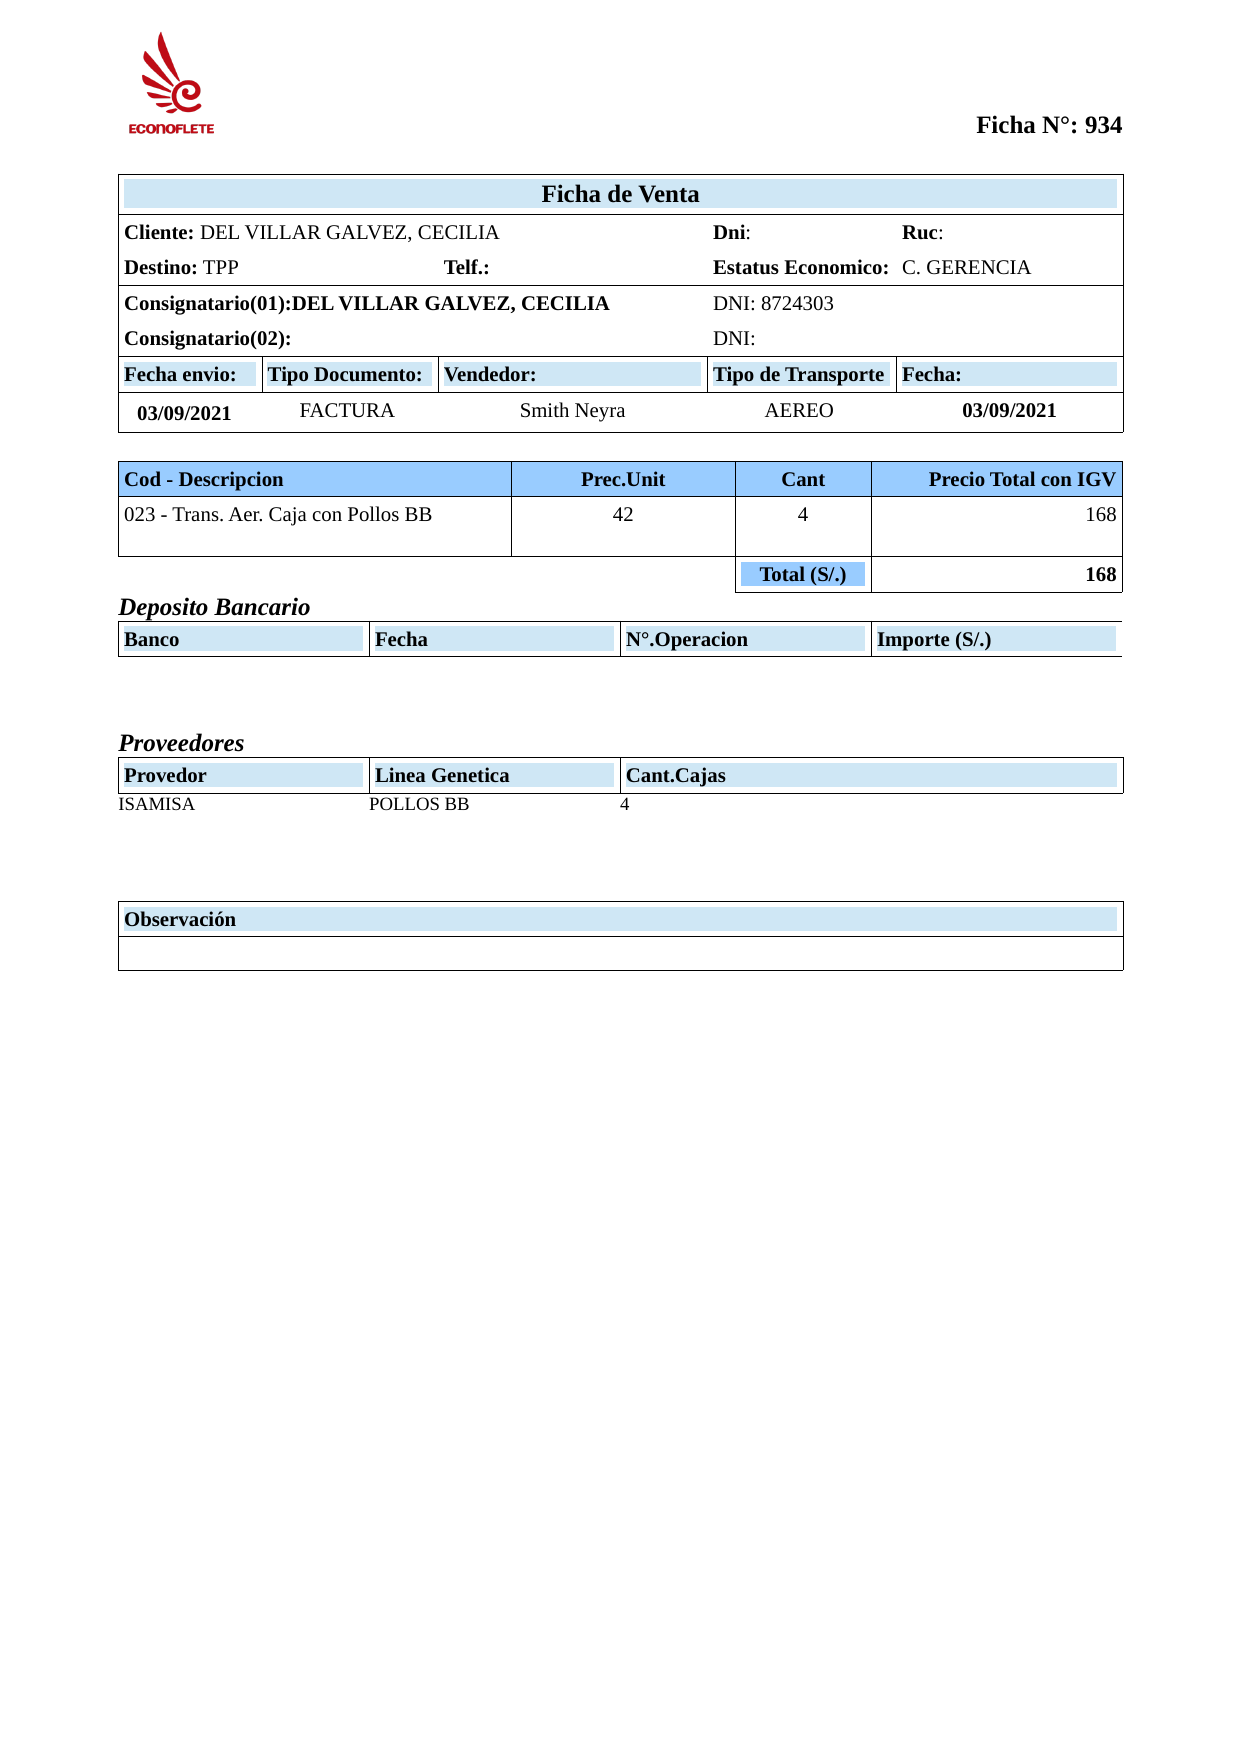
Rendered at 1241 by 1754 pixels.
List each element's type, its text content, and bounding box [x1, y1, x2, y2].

table_cell [620, 705, 871, 728]
table_header Precio Total con IGV [872, 462, 1122, 496]
table_cell 168 [872, 557, 1122, 592]
table_header Cod - Descripcion [119, 462, 511, 496]
table_cell 42 [512, 497, 735, 556]
table_cell Telf.: [438, 249, 707, 285]
table_cell Vendedor: [439, 357, 707, 392]
table_cell Ruc: [896, 215, 1123, 249]
table_cell [118, 815, 369, 836]
table_cell AEREO [707, 393, 896, 432]
table_cell ISAMISA [118, 794, 369, 814]
table_cell Total (S/.) [736, 557, 871, 592]
table_header Fecha [370, 622, 620, 656]
table_cell 023 - Trans. Aer. Caja con Pollos BB [119, 497, 511, 556]
table_header Importe (S/.) [872, 622, 1122, 656]
table_cell [369, 705, 620, 728]
table_cell [119, 937, 1123, 969]
table_header Ficha de Venta [119, 175, 1123, 214]
table_cell [871, 705, 1122, 728]
table_cell [620, 657, 871, 680]
table_cell [118, 557, 511, 592]
table_cell [369, 680, 620, 704]
table_header Cant [736, 462, 871, 496]
table_cell [369, 858, 620, 879]
table_header Cant.Cajas [621, 758, 1123, 793]
table_cell 168 [872, 497, 1122, 556]
table_cell Fecha: [897, 357, 1123, 392]
table_cell 03/09/2021 [119, 393, 262, 432]
table_cell [871, 680, 1122, 704]
table_cell [620, 680, 871, 704]
table_cell [118, 858, 369, 879]
table_cell DNI: [707, 321, 1123, 356]
table_cell Cliente: DEL VILLAR GALVEZ, CECILIA [119, 215, 707, 249]
table_cell [118, 705, 369, 728]
table_cell 4 [620, 794, 1123, 814]
table_cell FACTURA [262, 393, 438, 432]
table_header Linea Genetica [370, 758, 620, 793]
table_cell [118, 680, 369, 704]
table_cell Tipo Documento: [263, 357, 438, 392]
table_header N°.Operacion [621, 622, 871, 656]
table_cell Destino: TPP [119, 249, 438, 285]
table_cell [620, 836, 1123, 858]
table_cell Dni: [707, 215, 896, 249]
table_cell [620, 815, 1123, 836]
table_cell [369, 879, 620, 901]
table_cell Tipo de Transporte [708, 357, 896, 392]
table_cell [620, 858, 1123, 879]
table_cell 03/09/2021 [896, 393, 1123, 432]
table_cell C. GERENCIA [896, 249, 1123, 285]
table_cell [118, 879, 369, 901]
table_cell [369, 836, 620, 858]
table_cell [118, 836, 369, 858]
table_cell Estatus Economico: [707, 249, 896, 285]
table_cell [369, 815, 620, 836]
table_cell POLLOS BB [369, 794, 620, 814]
table_cell [511, 557, 735, 592]
table_cell DNI: 8724303 [707, 286, 1123, 321]
table_cell Consignatario(01):DEL VILLAR GALVEZ, CECILIA [119, 286, 707, 321]
table_cell [118, 657, 369, 680]
table_header Prec.Unit [512, 462, 735, 496]
table_cell Consignatario(02): [119, 321, 707, 356]
text Deposito Bancario [118, 592, 1122, 621]
table_cell [871, 657, 1122, 680]
table_cell Smith Neyra [438, 393, 707, 432]
table_cell Fecha envio: [119, 357, 262, 392]
table_cell 4 [736, 497, 871, 556]
picture [118, 31, 225, 134]
table_cell [369, 657, 620, 680]
table_header Provedor [119, 758, 369, 793]
table_cell [620, 879, 1123, 901]
table_header Observación [119, 902, 1123, 936]
table_header Banco [119, 622, 369, 656]
text Proveedores [118, 728, 1122, 757]
